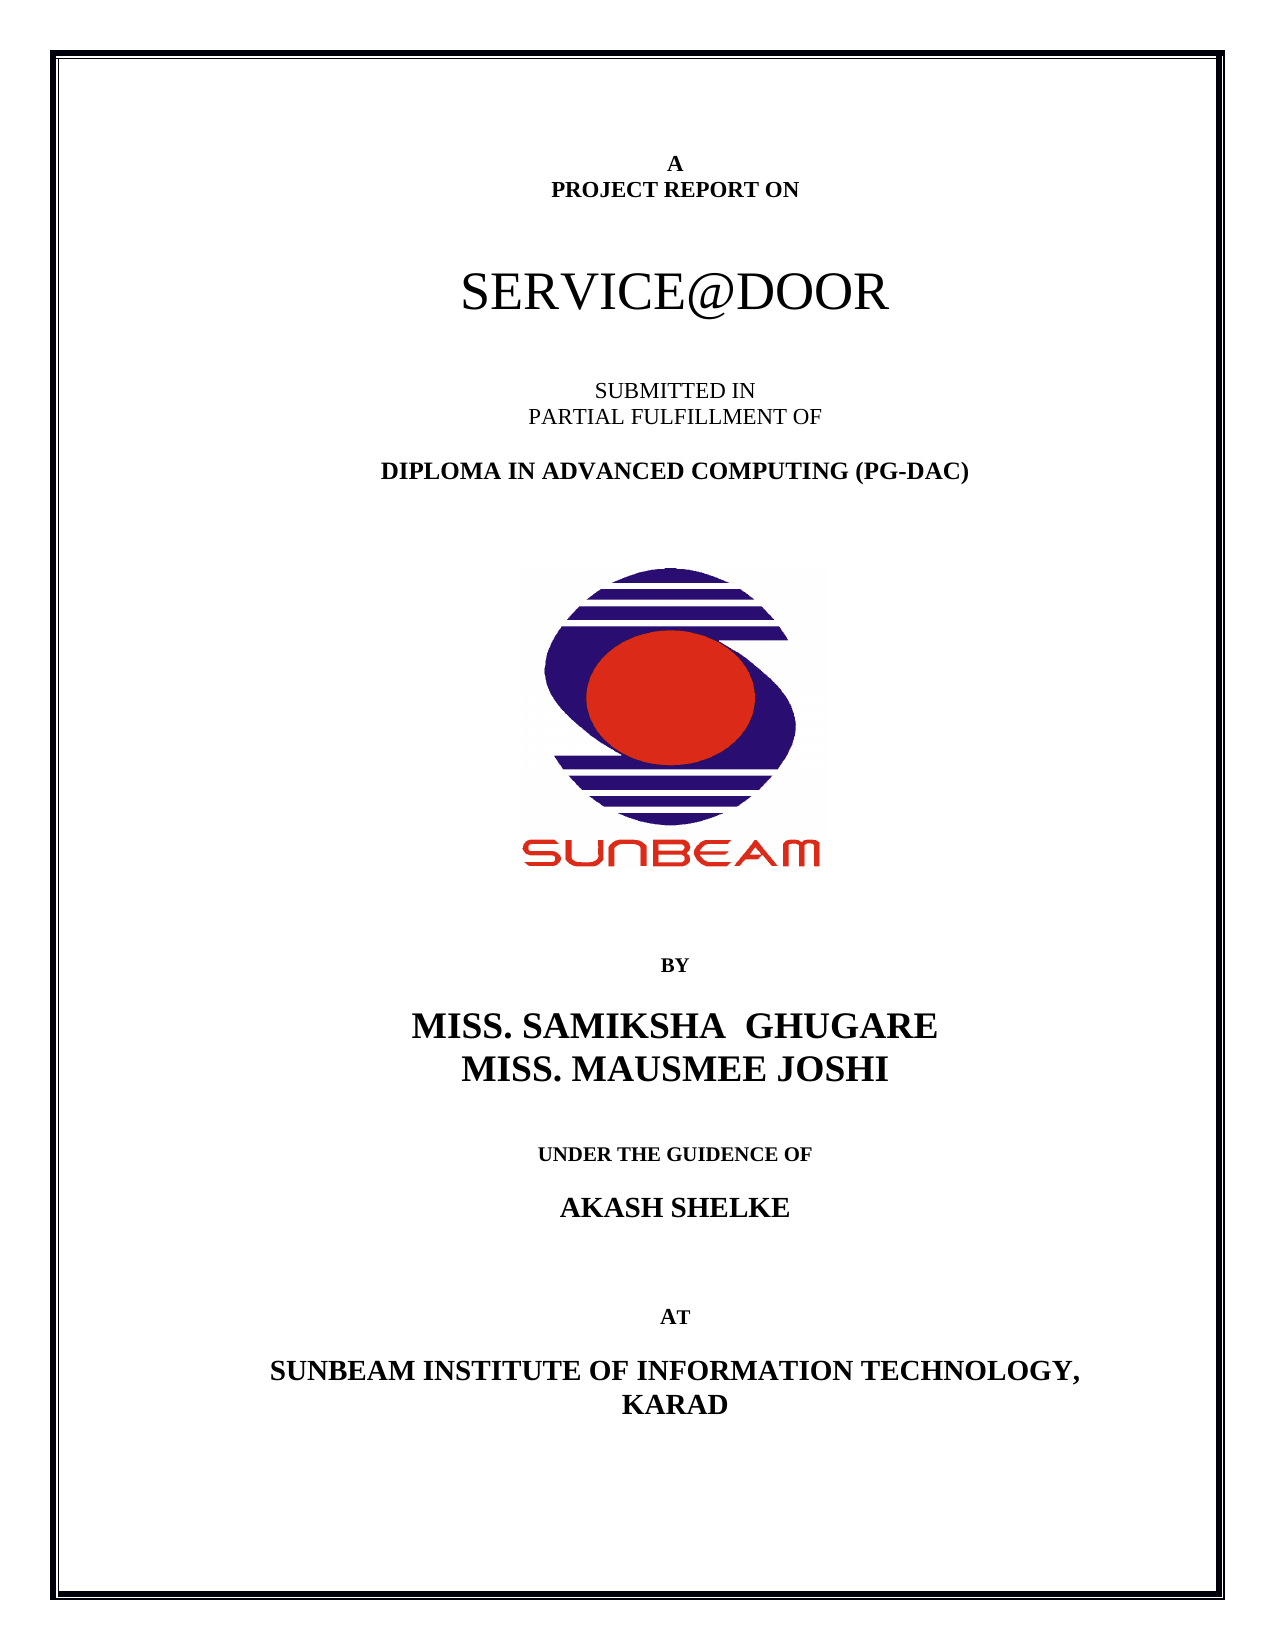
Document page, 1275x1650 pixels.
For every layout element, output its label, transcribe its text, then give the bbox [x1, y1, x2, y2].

table_cell [214, 321, 1136, 349]
table_cell [214, 925, 1136, 953]
table_cell BY MISS. SAMIKSHA GHUGARE MISS. MAUSMEE JOSHI [214, 953, 1136, 1090]
table_cell [214, 569, 522, 869]
table_cell [214, 541, 1136, 569]
table_cell [828, 569, 1136, 869]
table_cell [214, 897, 1136, 925]
table_cell [214, 869, 1136, 897]
table_cell [214, 203, 1136, 231]
table_cell [214, 231, 1136, 259]
table_cell SUBMITTED IN PARTIAL FULFILLMENT OF DIPLOMA IN ADVANCED COMPUTING (PG-DAC) [214, 377, 1136, 485]
table_cell UNDER THE GUIDENCE OF AKASH SHELKE [214, 1143, 1136, 1224]
table_cell SERVICE@DOOR [214, 259, 1136, 321]
table_cell [214, 485, 1136, 513]
table_cell [214, 1250, 1136, 1277]
table_cell [214, 1090, 1136, 1116]
table_header A PROJECT REPORT ON [214, 150, 1136, 203]
table_cell [214, 513, 1136, 541]
table_cell [214, 1224, 1136, 1250]
table_cell AT SUNBEAM INSTITUTE OF INFORMATION TECHNOLOGY, KARAD [214, 1303, 1136, 1421]
table_cell [214, 1277, 1136, 1303]
table_cell [214, 1116, 1136, 1142]
table_cell [214, 349, 1136, 377]
